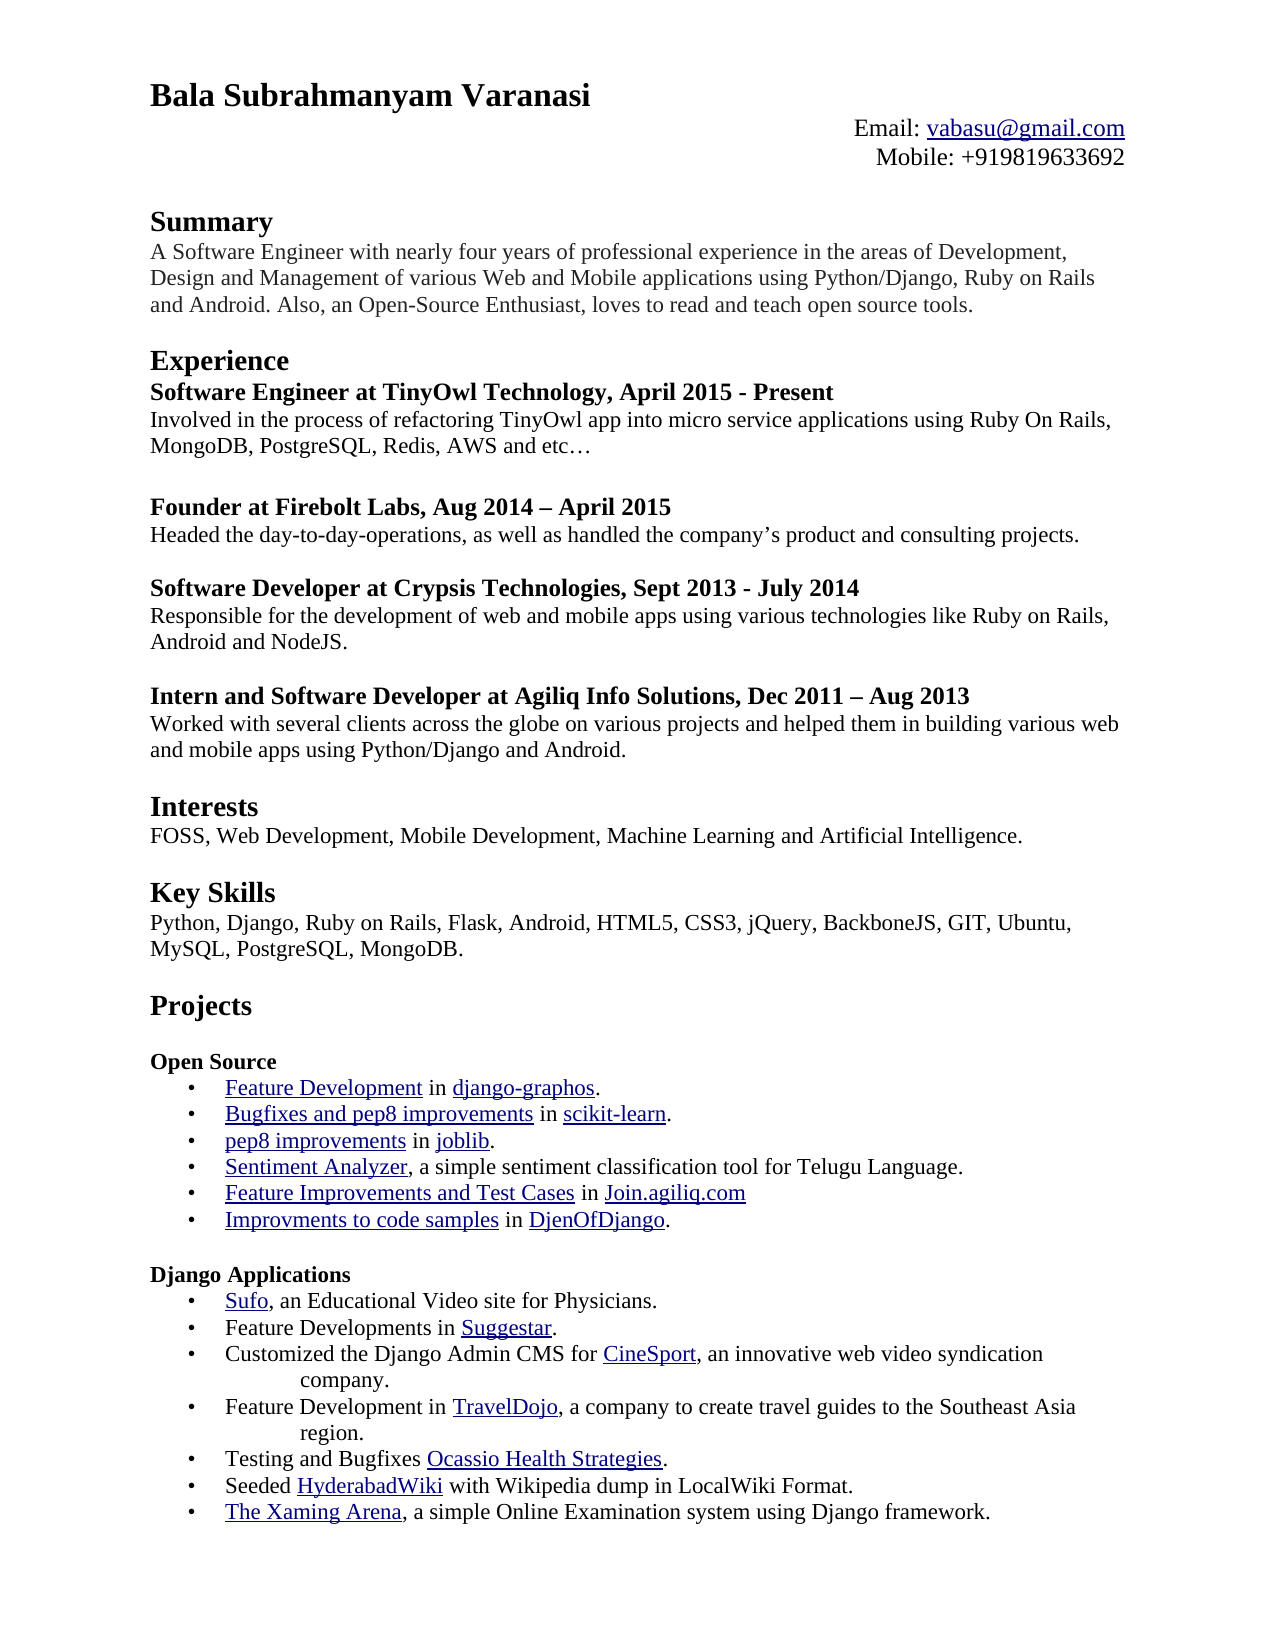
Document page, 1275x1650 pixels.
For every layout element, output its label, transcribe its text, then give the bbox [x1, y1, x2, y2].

list Bugfixes and pep8 improvements in scikit-learn. [187, 1100, 1125, 1127]
list Feature Development in TravelDojo, a company to create travel guides to the Southeast Asia region. [187, 1393, 1125, 1445]
text Responsible for the development of web and mobile apps using various technologies like Ruby on Rails, [150, 602, 1125, 628]
text Python, Django, Ruby on Rails, Flask, Android, HTML5, CSS3, jQuery, BackboneJS, GIT, Ubuntu, MySQL, PostgreSQL, MongoDB. [150, 909, 1125, 961]
text Bala Subrahmanyam Varanasi [150, 75, 1125, 113]
text Interests [150, 789, 1125, 822]
text Django Applications [150, 1261, 1125, 1287]
text Summary [150, 204, 1125, 238]
text Key Skills [150, 875, 1125, 909]
text Email: vabasu@gmail.com [150, 113, 1125, 142]
list Improvments to code samples in DjenOfDjango. [187, 1206, 1125, 1232]
list Feature Improvements and Test Cases in Join.agiliq.com [187, 1179, 1125, 1206]
list Sentiment Analyzer, a simple sentiment classification tool for Telugu Language. [187, 1153, 1125, 1179]
text Headed the day-to-day-operations, as well as handled the company’s product and consulting projects. [150, 521, 1125, 547]
list Seeded HyderabadWiki with Wikipedia dump in LocalWiki Format. [187, 1472, 1125, 1498]
list Feature Development in django-graphos. [187, 1074, 1125, 1100]
text FOSS, Web Development, Mobile Development, Machine Learning and Artificial Intelligence. [150, 822, 1125, 849]
list Sufo, an Educational Video site for Physicians. [187, 1287, 1125, 1314]
text Mobile: +919819633692 [150, 142, 1125, 171]
list pep8 improvements in joblib. [187, 1127, 1125, 1153]
text Experience [150, 343, 1125, 377]
list The Xaming Arena, a simple Online Examination system using Django framework. [187, 1498, 1125, 1524]
list Customized the Django Admin CMS for CineSport, an innovative web video syndication company. [187, 1340, 1125, 1393]
text Worked with several clients across the globe on various projects and helped them in building various web and mobile apps using Python/Django and Android. [150, 710, 1125, 763]
text Projects [150, 988, 1125, 1021]
text Software Developer at Crypsis Technologies, Sept 2013 - July 2014 [150, 573, 1125, 602]
text A Software Engineer with nearly four years of professional experience in the areas of Development, Design and Management of various Web and Mobile applications using Python/Django, Ruby on Rails and Android. Also, an Open-Source Enthusiast, loves to read and teach open source tools. [150, 238, 1125, 317]
list Testing and Bugfixes Ocassio Health Strategies. [187, 1445, 1125, 1472]
text Software Engineer at TinyOwl Technology, April 2015 - Present [150, 377, 1125, 406]
text Intern and Software Developer at Agiliq Info Solutions, Dec 2011 – Aug 2013 [150, 681, 1125, 710]
list Feature Developments in Suggestar. [187, 1314, 1125, 1340]
text Open Source [150, 1048, 1125, 1074]
text Involved in the process of refactoring TinyOwl app into micro service applications using Ruby On Rails, MongoDB, PostgreSQL, Redis, AWS and etc… [150, 406, 1125, 458]
text Founder at Firebolt Labs, Aug 2014 – April 2015 [150, 492, 1125, 521]
text Android and NodeJS. [150, 628, 1125, 655]
